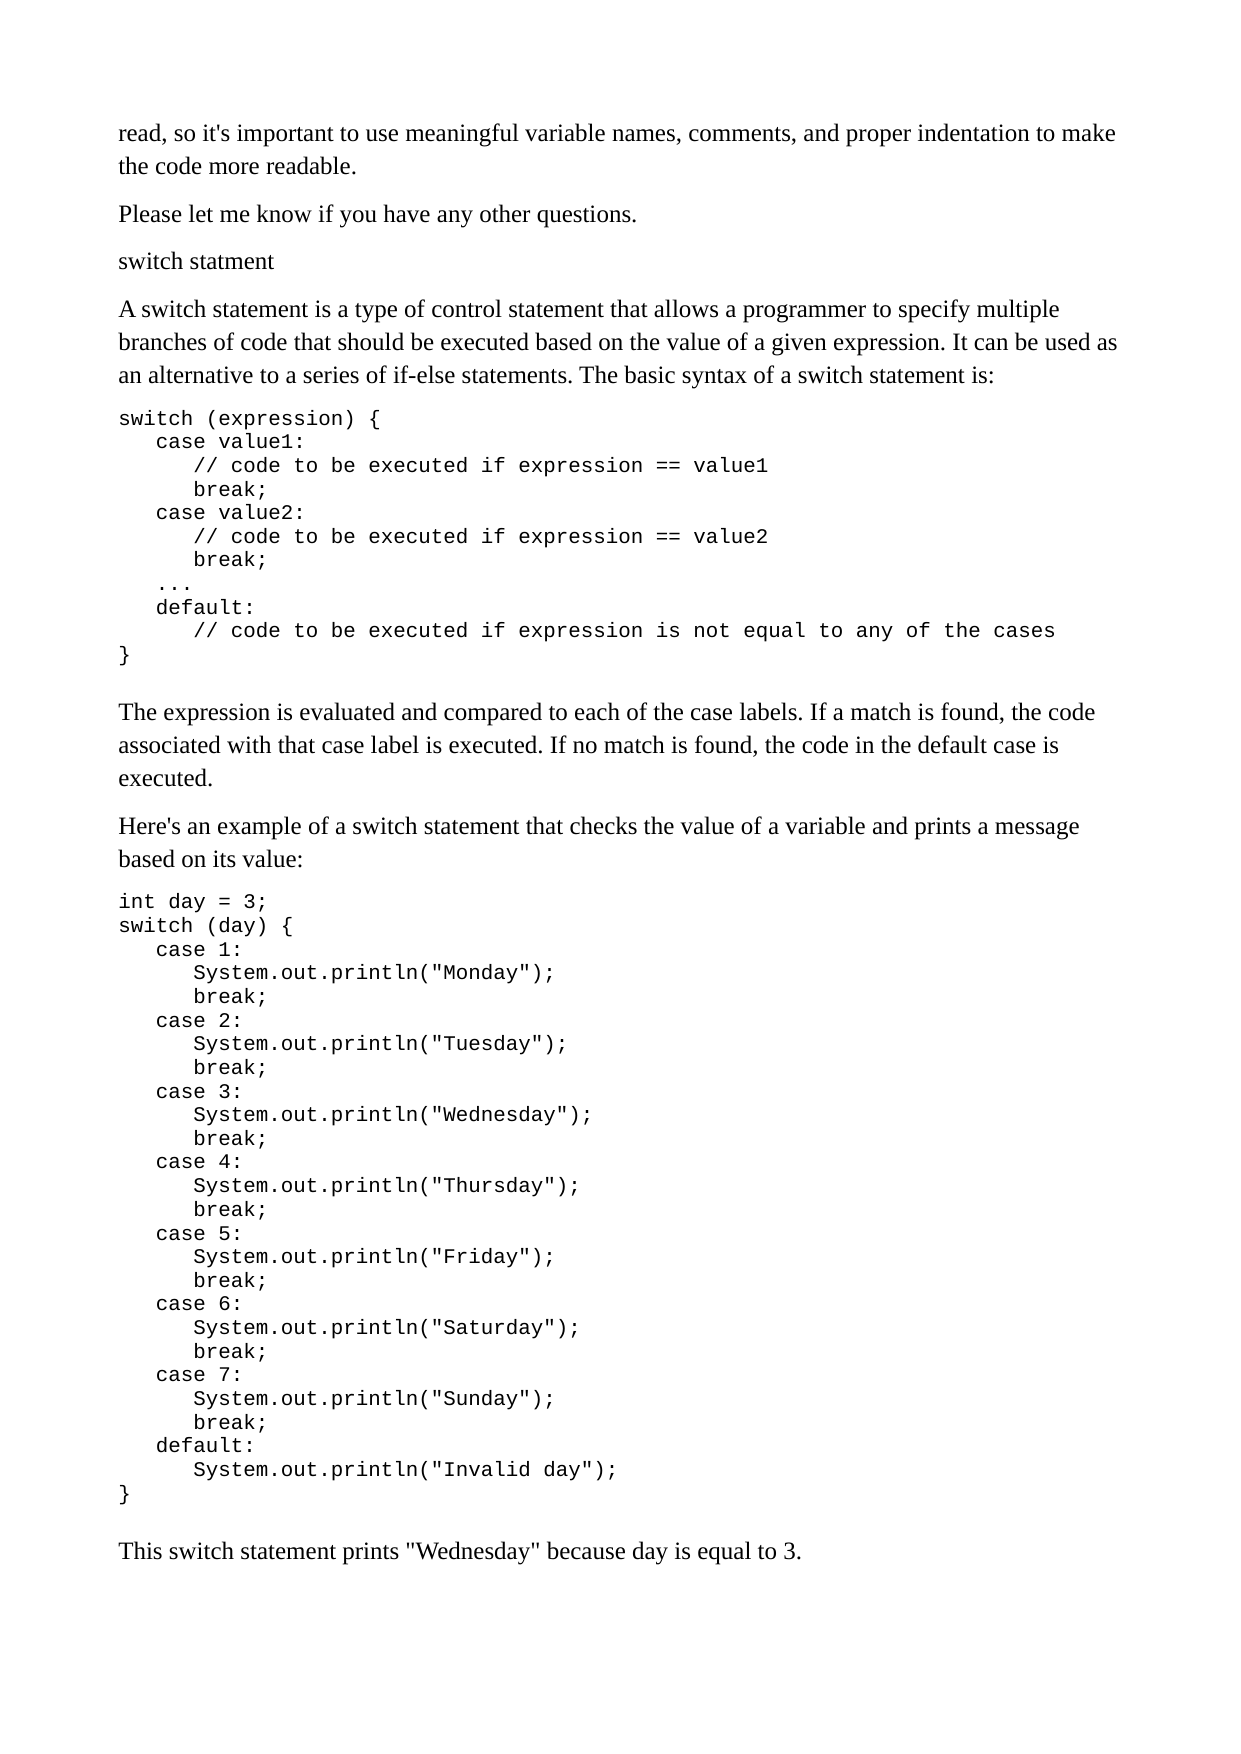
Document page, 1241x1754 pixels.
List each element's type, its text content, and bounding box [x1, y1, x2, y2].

text break; [118, 1128, 1122, 1152]
text switch (day) { [118, 915, 1122, 939]
text case 6: [118, 1293, 1122, 1317]
text System.out.println("Wednesday"); [118, 1104, 1122, 1128]
text // code to be executed if expression is not equal to any of the cases [118, 620, 1122, 644]
text switch (expression) { [118, 408, 1122, 431]
text default: [118, 1435, 1122, 1459]
text case value2: [118, 502, 1122, 526]
text This switch statement prints "Wednesday" because day is equal to 3. [118, 1536, 1122, 1564]
text } [118, 644, 1122, 668]
text System.out.println("Invalid day"); [118, 1459, 1122, 1483]
text System.out.println("Saturday"); [118, 1317, 1122, 1341]
text A switch statement is a type of control statement that allows a programmer to specify multiple branches of code that should be executed based on the value of a given expression. It can be used as an alternative to a series of if-else statements. The basic syntax of a switch statement is: [118, 294, 1122, 389]
text case 2: [118, 1010, 1122, 1033]
text // code to be executed if expression == value1 [118, 455, 1122, 478]
text switch statment [118, 246, 1122, 275]
text break; [118, 1412, 1122, 1435]
text } [118, 1483, 1122, 1506]
text break; [118, 1341, 1122, 1364]
text System.out.println("Sunday"); [118, 1388, 1122, 1412]
text break; [118, 1057, 1122, 1081]
text break; [118, 549, 1122, 573]
text The expression is evaluated and compared to each of the case labels. If a match is found, the code associated with that case label is executed. If no match is found, the code in the default case is executed. [118, 697, 1122, 792]
text // code to be executed if expression == value2 [118, 526, 1122, 549]
text Please let me know if you have any other questions. [118, 199, 1122, 227]
text default: [118, 597, 1122, 620]
text case 4: [118, 1152, 1122, 1175]
text System.out.println("Monday"); [118, 962, 1122, 986]
text ... [118, 573, 1122, 597]
text System.out.println("Tuesday"); [118, 1033, 1122, 1057]
text int day = 3; [118, 891, 1122, 915]
text case value1: [118, 431, 1122, 455]
text read, so it's important to use meaningful variable names, comments, and proper indentation to make the code more readable. [118, 118, 1122, 180]
text break; [118, 986, 1122, 1010]
text System.out.println("Friday"); [118, 1246, 1122, 1270]
text break; [118, 1199, 1122, 1222]
text System.out.println("Thursday"); [118, 1175, 1122, 1199]
text break; [118, 478, 1122, 502]
text case 1: [118, 939, 1122, 962]
text break; [118, 1270, 1122, 1293]
text Here's an example of a switch statement that checks the value of a variable and prints a message based on its value: [118, 811, 1122, 873]
text case 7: [118, 1364, 1122, 1388]
text case 5: [118, 1222, 1122, 1246]
text case 3: [118, 1081, 1122, 1104]
